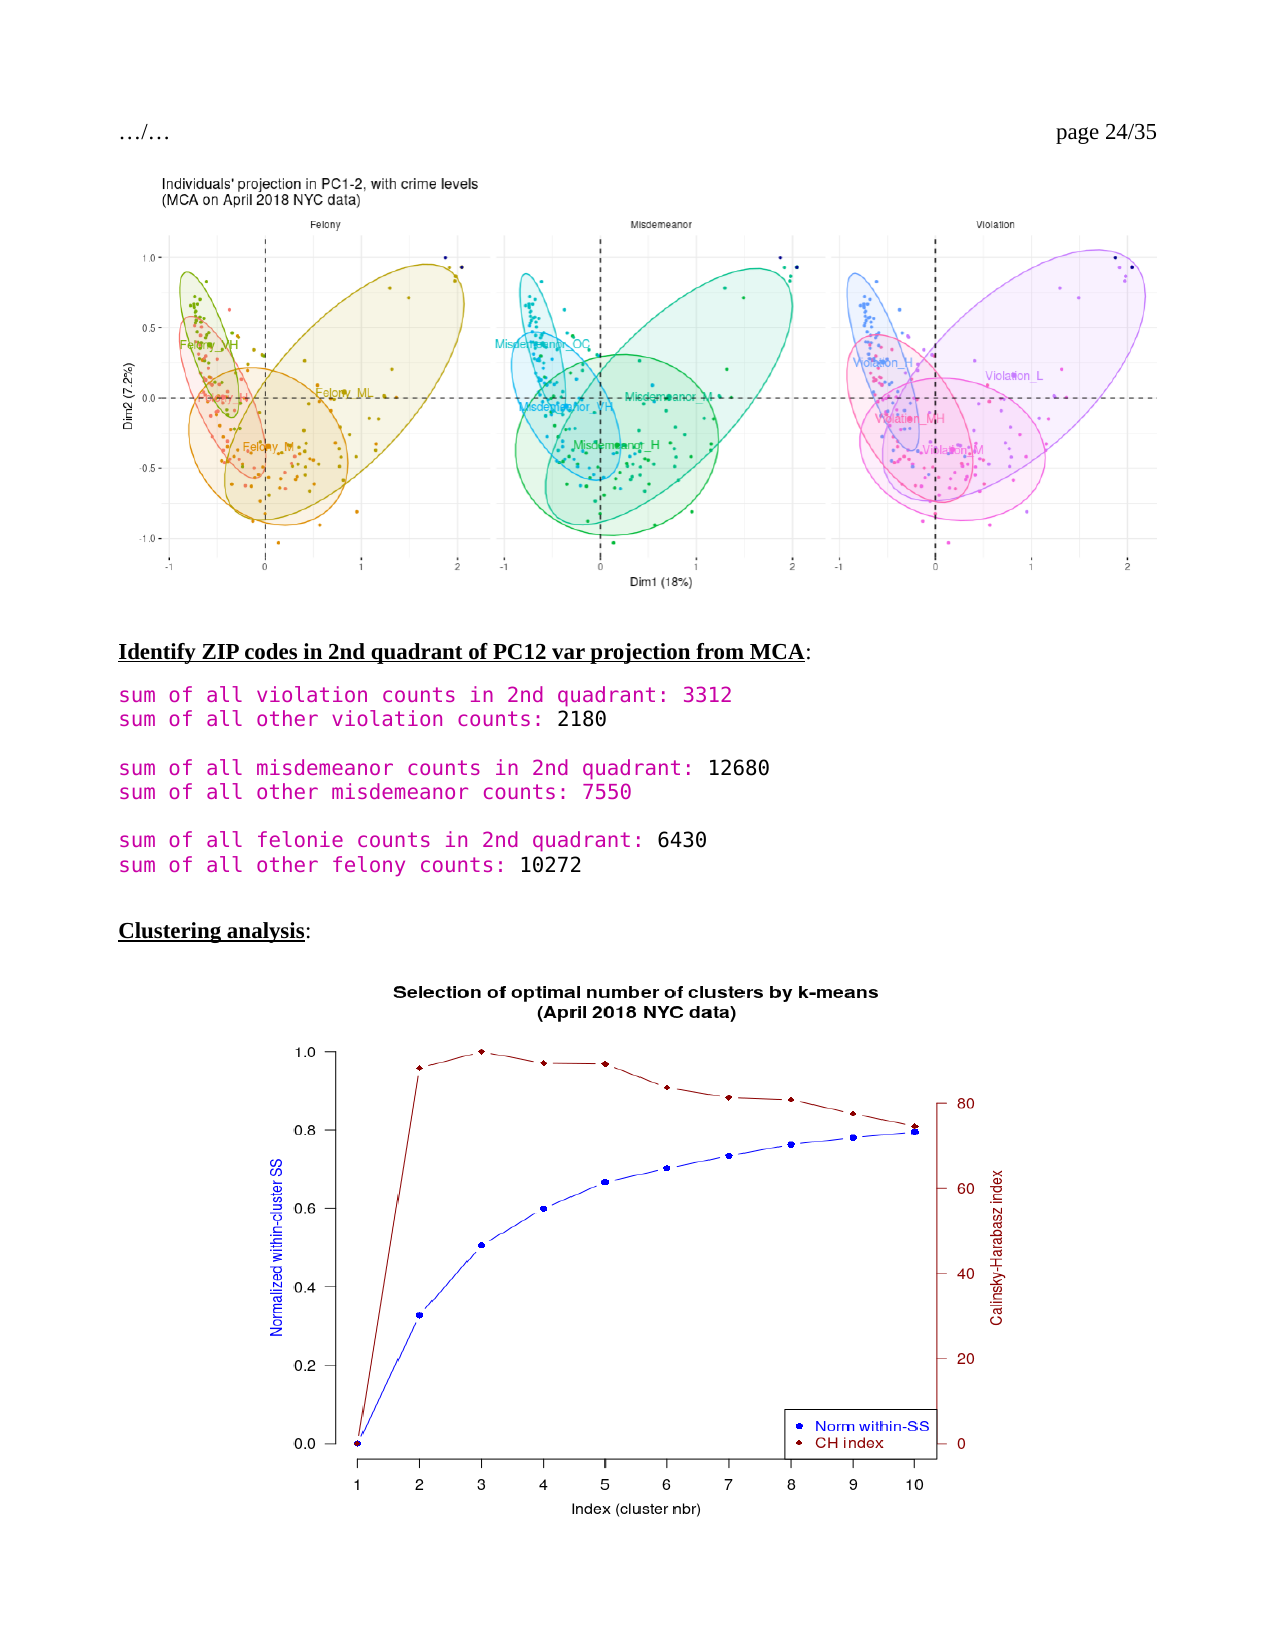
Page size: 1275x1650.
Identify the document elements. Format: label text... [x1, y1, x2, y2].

text sum of all other felony counts: 10272 [118, 853, 1157, 877]
text sum of all violation counts in 2nd quadrant: 3312 [118, 683, 1157, 707]
picture [118, 177, 1157, 590]
text Clustering analysis: [118, 918, 1157, 944]
picture [260, 977, 1021, 1523]
text sum of all other misdemeanor counts: 7550 [118, 780, 1157, 804]
text sum of all other violation counts: 2180 [118, 707, 1157, 731]
text Identify ZIP codes in 2nd quadrant of PC12 var projection from MCA: [118, 638, 1157, 664]
text sum of all felonie counts in 2nd quadrant: 6430 [118, 828, 1157, 853]
text sum of all misdemeanor counts in 2nd quadrant: 12680 [118, 756, 1157, 780]
